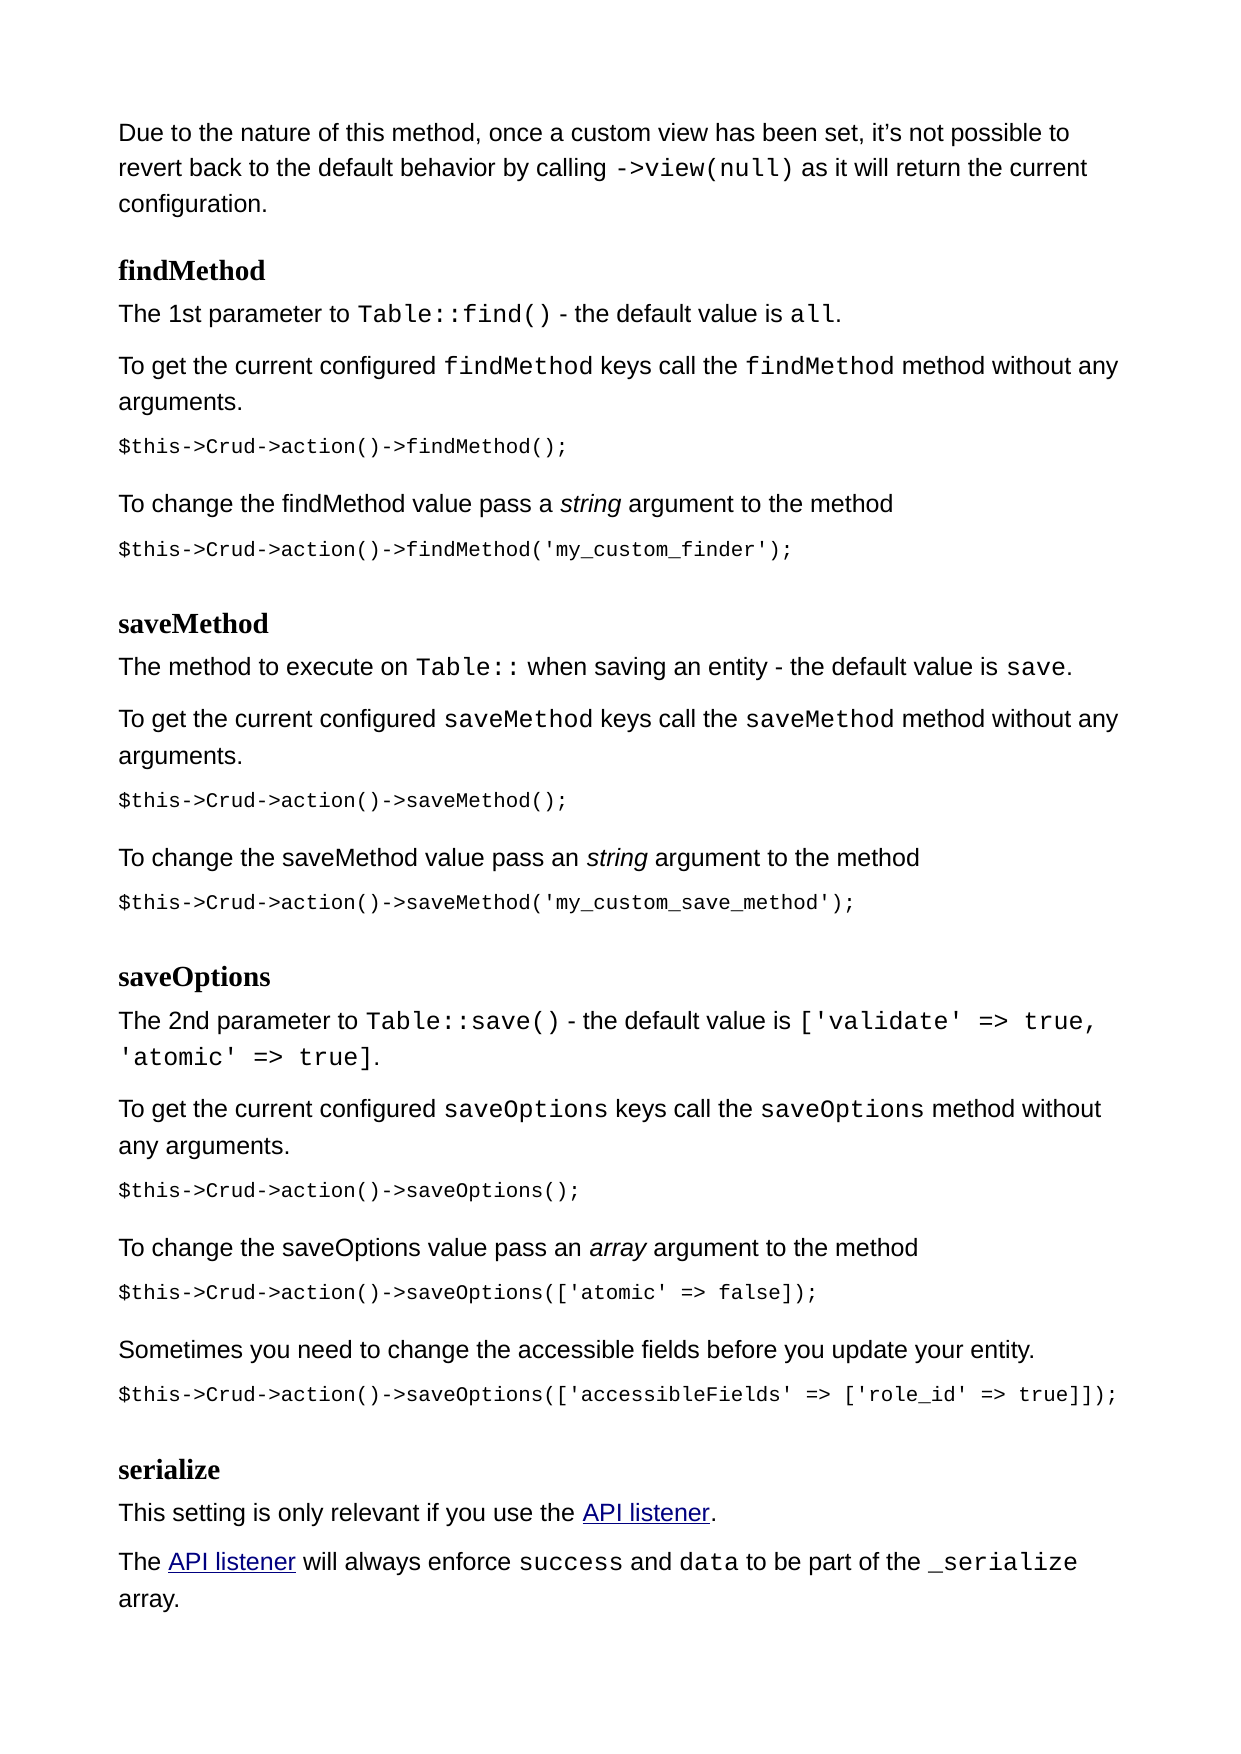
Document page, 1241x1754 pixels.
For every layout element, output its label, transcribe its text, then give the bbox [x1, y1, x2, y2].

text The 2nd parameter to Table::save() - the default value is ['validate' => true, 'atomic' => true]. [118, 1006, 1122, 1073]
text $this->Crud->action()->saveMethod('my_custom_save_method'); [118, 892, 1122, 916]
subtitle saveMethod [118, 606, 1122, 640]
text The method to execute on Table:: when saving an entity - the default value is save. [118, 652, 1122, 683]
text $this->Crud->action()->findMethod('my_custom_finder'); [118, 538, 1122, 562]
text To get the current configured findMethod keys call the findMethod method without any arguments. [118, 351, 1122, 416]
text Sometimes you need to change the accessible fields before you update your entity. [118, 1335, 1122, 1364]
text $this->Crud->action()->saveMethod(); [118, 790, 1122, 813]
text To change the findMethod value pass a string argument to the method [118, 489, 1122, 518]
text Due to the nature of this method, once a custom view has been set, it’s not possible to revert back to the default behavior by calling ->view(null) as it will return the current configuration. [118, 118, 1122, 218]
text To get the current configured saveMethod keys call the saveMethod method without any arguments. [118, 704, 1122, 769]
text $this->Crud->action()->findMethod(); [118, 436, 1122, 460]
text To get the current configured saveOptions keys call the saveOptions method without any arguments. [118, 1094, 1122, 1159]
text This setting is only relevant if you use the API listener. [118, 1498, 1122, 1527]
text $this->Crud->action()->saveOptions(['atomic' => false]); [118, 1282, 1122, 1306]
text The API listener will always enforce success and data to be part of the _serialize array. [118, 1547, 1122, 1612]
subtitle saveOptions [118, 959, 1122, 993]
text $this->Crud->action()->saveOptions(); [118, 1180, 1122, 1203]
text To change the saveMethod value pass an string argument to the method [118, 843, 1122, 872]
text $this->Crud->action()->saveOptions(['accessibleFields' => ['role_id' => true]]); [118, 1384, 1122, 1408]
subtitle serialize [118, 1452, 1122, 1485]
text To change the saveOptions value pass an array argument to the method [118, 1233, 1122, 1262]
text The 1st parameter to Table::find() - the default value is all. [118, 299, 1122, 330]
subtitle findMethod [118, 253, 1122, 286]
